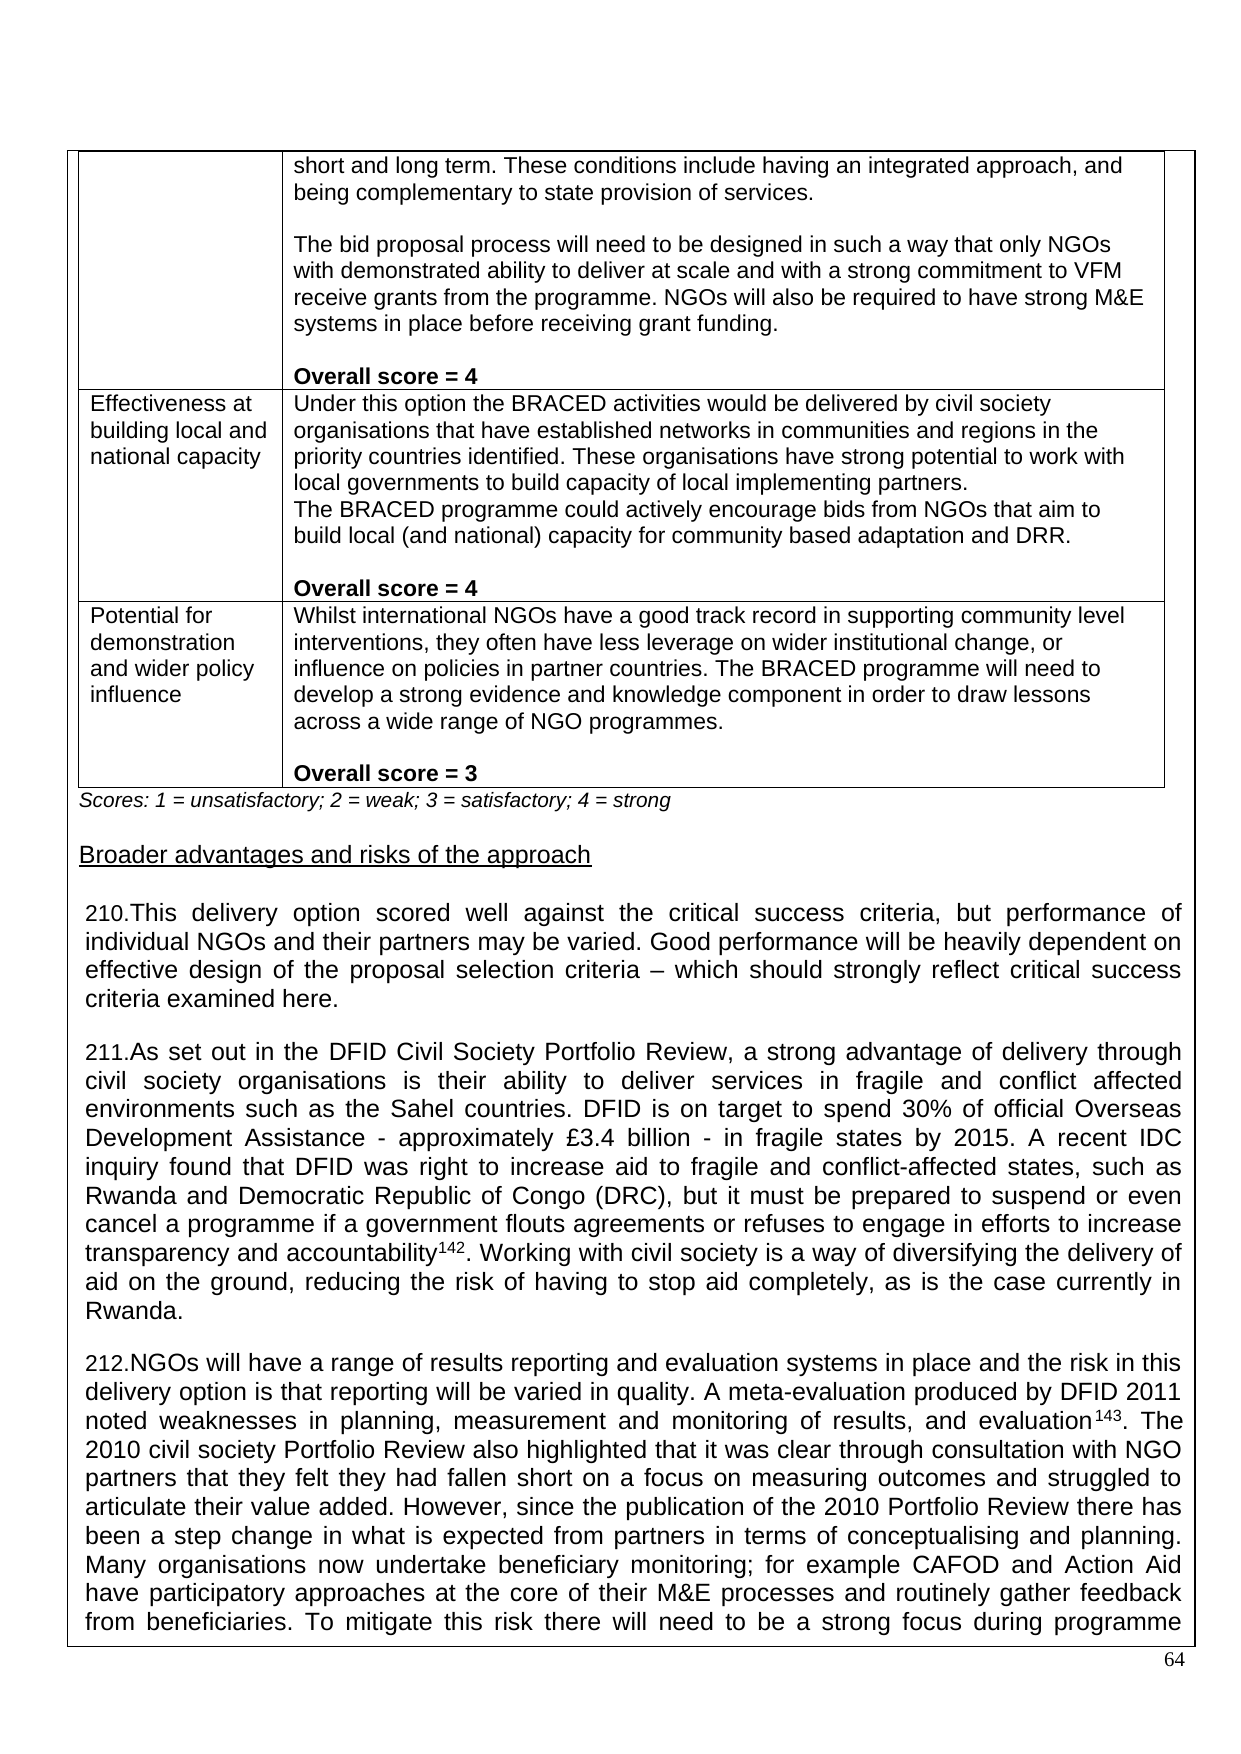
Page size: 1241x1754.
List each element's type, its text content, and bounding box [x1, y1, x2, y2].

table_cell [79, 152, 282, 389]
table_cell Potential for demonstration and wider policy influence [79, 602, 282, 787]
table_cell Whilst international NGOs have a good track record in supporting community level interventions, they often have less leverage on wider institutional change, or influence on policies in partner countries. The BRACED programme will need to develop a strong evidence and knowledge component in order to draw lessons across a wide range of NGO programmes. Overall score = 3 [283, 602, 1164, 787]
table_cell Effectiveness at building local and national capacity [79, 390, 282, 601]
table_header B: The case for investing in DRR and adaptation There are two options Table 6: Investment Options Economic appraisal The Strategic Case made the economic case for government intervention to deal with the impacts of increased extreme weather and climate events on communities in developing countries. There are a number of different interventions that can be used to tackle the market and governance failures set out in the Strategic Case. To deliver public goods to communities, governments can provide goods and services such as small-scale buffer infrastructure, local early warning systems, community awareness raising and evacuation planning, crop diversification, and micro-insurance. To help poor and vulnerable groups in society build their resilience to deal with shocks governments can provide goods and services – or they can deliver social protection programmes such as cash transfers; asset transfers; employment guarantees; or social pensions. Governments can also seek to influence the broader patterns of economic development that can build resilience of the economy as a whole to extreme events. Where programmes work in a defined context, the usual approach to the economic appraisal is to present and compare the additional costs and additional benefits of the proposed set of activities, and subject these to sensitivity analyses. However, the BRACED programme proposes to support a range of projects in multiple contexts, many of which have not yet been designed and actual costs and benefits are uncertain. Therefore a comprehensive cost and benefit analysis (CBA) is neither possible nor proportional, and has not been undertaken. Instead the approach used to consider the costs and benefits of BRACED has been to identify the costs and benefits of community based adaptation and DRR from the literature and to provide CBA from comparable projects. This section makes the case for the effectiveness of the programme – the extent to which BRACED outputs will active the planned outcomes. It will also consider the costs and benefits of the counterfactual scenario – no further DFID support to community based adaptation and DRR. Option 1: Fund community based adaptation and DRR There is a substantial and growing body of evidence to suggest that the benefits of climate change adaptation and DRR exceed the costs. At a global level, Parry et al estimate that the mean cost of adaptation measures is $6 trillion. Even though adaptation does not remove all – or even most – of the impacts of climate change, it is clearly worthwhile, with a mean benefit of over $300 trillion, at a mean benefit to cost ratio of about 60 to 1 (Parry et al, 2009). It is more difficult to assess cost benefit ratios at a micro level. As Hallegatte et al (2013) has shown, net-present-value calculations (discounted total benefits minus discounted total costs) break down in the presence of uncertainty about which climate projections will play out in practice. Small changes in the ‘without programme’ climate scenario have a big impact on the expected benefits of the programme being appraised. It is also difficult to quantify the benefits of adaptation and DRR activities. The impacts of climate change can play out over very long time periods, meaning that programme benefits need to be evaluated a long time into the future. What is more, ‘resilience’ is context specific and can mean different things to different communities - is therefore often difficult to place a monetary value on the benefits of interventions that aim to build resilience to climate extremes. This programme will work at the micro level in a range of countries and contexts to scale up responses to climate change that are specific to the risks identified in those communities, and will through components C and D work to strengthen the policy and institutional frameworks to sustain and replicate these interventions. This will be complemented by support to governments to develop macro strategies that build systematic resilience to shocks. As the specific grassroots interventions that this programme will implement are yet to be identified, this section reviews evidence from similar interventions in order to assess the extent to which they offer a positive rate of return. BRACED is also expected in its implementation to provide more details on the costs and benefits of DRR and adaptation interventions. This will include information on unit costs. This is important as the evidence in developing the assessment of VFM of DRR and adaptation interventions. Evidence review Despite the huge number of community-based adaptation programmes under implementation by governments, donors and NGOs; until recently the number of rigorous, experimental, and peer reviewed cost-benefit analyses for those projects was relatively small. Where evidence of benefit to cost ratios does exist, it is largely drawn from ex-post evaluation of projects. Two studies (DFID 2005 and Mechler 2005) reviewed the evidence base for benefit to cost ratios for community based adaptation and DRR in 2005. The DFID study concluded that, “research into the costs of natural disasters and the costs and benefits of DRR measures is not well developed, and much of the evidence is anecdotal. However, a number of bottom-up, or micro-economic assessments, of DRR measures have also been undertaken. These typically examine a proposed package of DRR measures for a specific area. Such studies have identified a wide range of DRR measures with positive benefit-cost ratios. The benefit-cost ratios are obviously heavily dependent upon local circumstances (for example construction cost, efficacy of DRR measure, value of assets and numbers of persons affected), but the studies demonstrate the potential for economically effective DRR measures in developing countries. This evidence strongly suggests that there can be positive economic returns from DRR measures, and that additional development benefits can be realised”. Mechler (2005) reviews the literature on the efficiency and net benefits of preventive disaster management measures in reducing and avoiding disaster impacts. The author finds that large returns to preventive measures have been found in studies appraising the potential benefits before implementation, or evaluating the actual benefits ex-post (a summary of the 11 studies reviewed is provided in the Annex A). Benefits to cost ratios were £2 for every £1 invested or higher. In a subsequent paper, Linnerooth-Bayer and Mechler (2008) updated this analysis and found that in many contexts every Euro invested in risk prevention returns roughly 2 to 4 Euros in terms of avoided or reduced disaster impacts on life, property, economy and environment. A literature review commissioned as part of this appraisal has identified a number of more recent studies - some of them from programmes operating to scale - that have provided stronger evidence of value for money with benefits greatly exceeding costs. These are summarised below, and an evidence rating is provided for each study. A DFID-funded project in Malawi supporting crop diversification, soil and water conservation, and provision of drought-resistant livestock, has yielded positive benefit cost ratios (calculated at a discount rate of 10%) between 24.30 and 37.32 depending on the underlying assumptions (Medium; small scale study but independent and controlled); The Chars Livelihoods Programme in Bangladesh has used community public works, to raise more than 100,000 homesteads on the riverine chars above the 1998 record flood levels. In addition it provides women (55,000 by 2010) with productive assets to reduce income poverty and strengthen further their resilience. A DFID study concluded that the plinths had a benefit to cost ratio of 4.3 to 1 and the assets 7.9 to 1. (Medium evidence). An independent, controlled, longitudinal study in four chars villages confirmed that the improvements made in the livelihoods of flood prone households continued over time. It identified additional qualitative benefits for women from the programme, including greater social inclusion, confidence and empowerment. (Strong evidence, independent and controlled); The DFID-funded Protracted Relief Programme in Zimbabwe has shown that small scale projects (for example conservation farming; seeds, fertilisers and small stock distribution; crop diversification) aimed at increasing food security have led to benefits outweighing costs by between 1.6 and 17.2 times depending on the intervention. The package of interventions resulted in an Internal Rate of Return of 44% (calculated using a discount rate of 12%). (Strong evidence; large scale and programme designed taking account of drought risk); The Risk to Resilience Study Team (2009) reviewed drought- and flood- risk reduction strategies in India, Nepal and Pakistan. The review shows that individual measures have positive BCRs (between 1 and 8.55) and in some cases well above those achieved through other common development investments (Strong evidence); Venton and Venton (2004) looked at two community-based projects in Bihar and Andhra in India, the former vulnerable to floods and the latter to both floods and droughts. The economic analysis shows benefit-cost ratios (BCR) (at 10% discount rate) of 3.76 and 13.38 respectively (Medium evidence; small-scale study). Box 7 reviews the evidence on the specific types of activity likely to be funded by the BRACED programme – these are early warning systems; community based risk reduction; social protection programmes; insurance; natural resource management; and infrastructure. The evidence allows us to conclude that the benefits of adopting a disaster risk reduction approach to build climate resilience exceed the costs in the vast majority of cases. Option 2: No further DFID support to community based adaptation and DRR The costs of not investing in community based adaptation and DRR are potentially very large. The World Bank Economics of Adaptation to Climate Change study estimates that the global costs of adapting to a 2-degree world between 2010 and 2050 to be in the region of $70 billion to $100 billion per year. Box 8: VFM review of activities similar to those in the BRACED programme The costs to HMG and to society that will result from climate extremes if there is no further intervention are threefold. First is the cost of wider investments failing due to extreme climate risk (opportunity costs). The second is the long-term impacts of a changed climate (higher temperatures, changes in total precipitation and rainfall patterns), which are likely to reduce crop yields for farmers unless adaptation measures are implemented, or disruption of other livelihood generating activities. These costs can worsen food security and increase hunger and malnutrition. The third is the actual cost of humanitarian response to extreme climate events when adaptation actions have not been undertaken to support the most vulnerable. On the third of these costs, there is strong evidence to suggest that investment in building the resilience of communities to cope with risk in disaster prone regions is more cost-effective than humanitarian response after the fact. The evidence from a recent DFID paper analysing the economics of early response measures in Kenya and Ethiopia clearly points to three conclusions: Early response is far more cost effective than late humanitarian response. In southern Ethiopia, with a beneficiary population of 2.8m, household level data suggest that early response could save between $662m and $1.3billion in a single event. A perceived risk in responding early is that humanitarian funds will be released incorrectly to situations that turn out not to be a disaster. However, these figures suggest that donors could mistakenly release funds two times in Kenya, and seven times in Ethiopia, before the cost is even equivalent to the cost of humanitarian aid in one event. Given uncertainty, the estimates presented in the paper suggest that while the cost of building resilience is comparatively high, the wider benefits of building resilience can significantly outweigh the costs, leading to the conclusion that investment in resilience is the best value for money. The cost of resilience would have to approach $200 per capita per year for 10 years (almost 50% higher than the figure assumed in this paper) before the modelled costs of resilience begin to approach the cost of humanitarian response. The paper concludes that early response and resilience building measures should be the overwhelming priority response to disasters. The findings in this study fully support an economic imperative for a shift to greater early response and resilience building. Whilst this study only uses a sample of two countries and should not be seen as globally representative, the experience from Kenya and Ethiopia suggests that early action can be very good value for money. Overall, the evidence presented is supportive of community-based adaptation and DRR activities that will encourage resilience building and early responses for disaster risk reduction. The case for investment in BRACED Component C The BRACED theory of change hypothesises that the programme will be achieve a transformational impact on resilience of poor people in vulnerable communities by learning lessons from what approaches work in what context; and using this evidence to influence policy making and development planning. BRACED Component C will generate, synthesise and communicate evidence on which interventions under components A and B work well (and less well). Box 9 looks at whether the benefits of programme component C are likely to outweigh its costs. Box 9: Benefits and Costs of BRACED knowledge and evidence component Climate and Environment Appraisal Table 7 summarises the climate change and environmental categories on whether to invest in DRR and climate change adaptation. The categories are defined as: Category A, high potential risk or high opportunity; B, medium or manageable or medium opportunity; C, low or no risk, or no opportunity; or D, core contribution to a multilateral organisation. Table 7: Climate change and environmental categories As the main objective of BRACED as set out in the strategic case is to build resilience to climate extremes and reduce and prevent disasters occurring the decision to invest in DRR and adaptation will have significant opportunities and benefits (Category A). The logframe has explicit climate change and environment indicators. A decision not to invest would forgo those opportunities and benefits and in the face of a worsening environment represent a significant risk – this option would therefore be category B. An important opportunity of BRACED is to bring together development and humanitarian interventions to address the environmental challenges of climate change, and to develop programmes and projects that meet both humanitarian, development and environment objectives by building resilience to climate extremes. More details on the opportunities BRACED presents and how to enhance these benefits is given in the Climate and Environment Assurance Note attached as Annex B. There are risks that some of the proposed activities and investments under BRACED may lead to maladaptive outcomes. For example some grants may fund include rural infrastructure. There is a risk that the ‘climate-proofing’ of these components may exclusively focus on making them physically able to withstand climate effects. These investments could potentially, for example, provide “incentives” for the most vulnerable to remain in locations that would be unviable in 20-30 years’ time according to current projections. This was an important issue identified by the Foresight Report on Migration and Environmental Change. For the Sahel specifically there is a risk that the resilience inherent in the ‘dis-equilibrium’ nature of the drylands environment is not recognised and externally imposed solutions such as intensive agriculture prove maladaptive. Conversely enhancing traditional livelihood strategies that are resilient to existing climate variability may not be sufficient alone in the face of future climate change, both scenarios would prove maladaptive. The individual projects supported by BRACED will need to work at scale in a truly integrated way, with each other and with the policy and institutional context, to enable consideration of complexities and trade-offs in complex socio-ecological systems to ensure they achieve maximum impact. By working at individual community level there is a risk of displaced environmental risks from one community to another, for example an activity to improve irrigation and water use could have an impact on water users downstream by increasing the amount of water taken out of the river. It could also have negative impacts on the wider ecosystem. This risk is more acute if individual projects don’t work with the national and subnational policy and institutional contexts – ensuring government buy-in at all levels. To address this consideration and mitigation of wider systemic climate and environment risks to the whole region or ecosystem in question will be included as criteria for grant selection. NGOs and NGO alliances will need to demonstrate an understanding of the policy and institutional context and have plans for addressing this. Many of the project level impacts can be avoided or reduced where these are identified and actions taken. However, as the projects that BRACED will support are still to be determined there is no definitive list of risks that can be identified at the outset. It will therefore be important when awarding grants that all proposals are subjected to a climate and environment appraisal. There will be a set of more generic risks, and opportunities, with BRACED on implementing the project and choice of activities. This would include limiting the travel associated with the project and ensuring that low carbon technologies are used, and that any interventions are energy efficient. There will also be an opportunity for BRACED to support climate compatible development approaches that deliver triple wins: adaptation, mitigation and development benefits. The option to fund DRR and adaptation is appraised as category B while there are risks these can be mitigated or avoided. The option not to fund implies continued and increasing climate risks to those communities and so is category B for risks. The option to fund provides significant environment and climate change opportunities and is category A. The option not to fund does not provide opportunities and is category C. More details on the potential risks and negative environmental impacts are given in the Climate and Environment Assurance Note (Annex B). Social and Gender Appraisal BRACED recognises the strong links between poverty, gender and vulnerability to climatic disasters. By focusing on the Sahel BRACED will provide significant funding to countries that are at the bottom of the human development index (HDI) and which suffer from chronic food insecurity. Other countries covered by BRACED will be DFID focus countries including fragile states that are highly prone to disasters. The focus of BRACED is building resilience to disasters. This will require a range of interventions to help people manage the risk of droughts, floods and cyclones. In parallel to these interventions there needs to be a renewed focus on addressing the fundamental causes of vulnerability. Of these, chronic poverty is the underlying driver of vulnerability across the Sahel and many other BRACED countries and is reinforced by huge gender disparities, insecurity and conflict, poor governance and lack of respect for human rights, inadequate health provision and lack of education, particularly for girls. All of these need to be addressed through policies and programmes on wealth creation, empowering women and girls and greater investments in education and health, including reproductive health. These are all important for building resilience and while not the focus of BRACED, nonetheless BRACED-funded projects will need to show how they relate to these wider set of issues and interventions. Furthermore, at a political level establishing good governance and building peace and stability across the Sahel and other fragile environments will be critical for long term resilience to climate disasters. One of the key issues for BRACED will be targeting within the selected countries. In order to do this effectively the selection criteria for potential BRACED-funded programmes will need to give high priority to social dimensions of vulnerability in addition to physical vulnerability. The following will be key requirements for selection: Gender. This needs to include a gendered approach to vulnerability analysis. While there is a consensus that women are more vulnerable to disasters than men, there is a need to understand the particularly vulnerabilities facing women and men in each context. Furthermore, BRACED will consider funding programmes specifically targeting women and girls. This will be critical for the Sahel where gender inequalities are also some of the highest in the world; in the 2011 Gender Inequality Index Chad ranked 145 out of 146, Niger 144 and Mali 143. Multi-dimensional analysis of vulnerability - In addition to gender there are other important social drivers of vulnerability including age and ethnicity which will require an understanding of the multi-dimensions of vulnerability. Social exclusion and marginalisation - In many countries covered by BRACED, including large parts of the Sahel, social exclusion and marginalisation have been major drivers of both conflict and vulnerability. Participatory methodologies - including participatory vulnerability analysis will be critical for both understanding vulnerability and designing effective interventions. BRACED funded projects will need to clearly demonstrate a strong track record and commitment to participatory approaches. Empowerment and accountability - BRACED will expect NGO partners to be involved in policy influencing, political economy analysis and empowering communities and local civil society groups to hold governments and donors to account for their policies and programmes on adaptation and disaster risk reduction. C. Appraisal of Delivery options Economic Appraisal Appraisal Section B shows that investments in community-based adaptation are very likely to have a positive rate of return. It also shows that costs to society and to HMG are likely to be higher in the without-programme scenario) than with the programme - because it is more expensive to respond and recover from extreme climate events than it is to build resilience ex ante. This section looks at a number of ways in which the BRACED programme could deliver its activities. A range of options to support community based adaptation and DRR to build resilience to climate extremes were considered. These were assessed against the following critical success criteria: Table 8: Critical Success Criteria In addition the social and environment appraisals consider the extent which the delivery options perform well in fragile contexts; target women and girls; and ensure that activities are low carbon, climate resilient environmentally sustainable. The list of wider options considered but rejected include: Provision of goods and services by national or local governments in priority countries funded through DFID budget support. This option is not feasible (at least in phase 1 of the programme), as DFID does not have geographical presence in the programme focus countries. DFID does not have existing working relationships with local governments in the programme countries and so the number of new ground staff needed to implement this option is unacceptably high. However this option could be considered under phase 2 of the programme following preparatory work in-country. Delivery through a multilateral climate investment fund such as the Pilot Programme on Climate Resilience or Adaptation Fund. HMG already provides support to multilateral funds elsewhere under the International Climate Fund (to date, £431 million to the PPCR and £10 million to the Adaptation Fund). Working through multilaterals can complement the bilateral programmes that we implement through our country and regional offices. Multilateral programmes enable us to deliver large scale support for adaptation through institutions that are effective, and build progress in key areas that we are unable to bilaterally. A separate Business Case will consider whether the multilateral climate funds are able to absorb and disburse additional finance and the extent to which this offers good value for money. Appraisal of the delivery options The three remaining options to be appraised are: Finance to adaptation multilateral organisations to implement activities on DRR and climate change adaptation either as part of their core activities or within separate facility or trust fund. Organisations with core business in this focus area include WFP, UNISDR, and the GFDRR. Direct provision of DRR and adaptation activities to vulnerable communities in a selection of countries by DFID country offices. NB this option is not possible for the Sahel where DFID does not have country offices. Direct support to civil society organisations their partners and to scale up their existing activities on DRR and climate change adaptation. Option 1: Finance to adaptation multilateral organisations How it would work Under this option DFID would transfer funds to a multilateral organisation that would deliver community based adaptation and DRR activities as part of its core activities or under a new programme window. Multilateral organisations with core business in this subject are the United Nations World Food Programme (WFP), the United Nations Office for Disaster Risk Reduction (UNISDR) and the Global Fund for Disaster Risk Reduction (GFDRR). The analysis of these three organisations draws heavily on the assessment made during the DFID Multilateral Aid Review 2011 as well as desk-based research using online resources (including the Australian Multilateral Aid Review). The World Food Programme is the world’s largest humanitarian organisation with two-thirds of its resources channelled through humanitarian interventions. Delivering food assistance, it also advocates globally for attention to hunger. It is entirely voluntarily funded and its scale of operation is driven in large part by fluctuating humanitarian need and funding. In 2009 its expenditure was US$ 4.2 billion; in 2010 it was US$ 3.8 billion. WFP receives no core funding: its administrative budget derives from a 7 per cent surcharge on programme funding. The vast bulk of WFP’s income is earmarked by donors to specific operations/purposes – only eight per cent is undirected multilateral. The United Nation’s International Strategy for Disaster Reduction (UNISDR) is a strategic framework, adopted by United Nations Member States in 2000, aiming to guide and co-ordinate the efforts of a wide range of partners to achieve substantive reduction in disaster losses and build resilient nations and communities as an essential condition for sustainable development. UNISDR’s main role includes co-ordination amongst UNISDR system partners, policy guidance, and provision of strategic information on disaster risk – and so it does not at present directly implement activities on the ground. Worldwide UNISDR has approximately 90 members of staff (which includes 48 in regional offices) and an overall annual budget of approximately US$ 28 million. The Global Fund for Disaster Risk Reduction (GFDRR) was established in 2006. It is a facility hosted by the World Bank and guided by a Consultative Group made up of donors, developing countries and international partners. The GFDRR Secretariat employs around 12 full-time staff at its Washington Headquarters, and relies on a network of World Bank and UNISDR staff to support its three ‘tracks’ of programming (global and regional level advocacy; technical and financial assistance to low and middle-income countries; and a disaster recovery fund). Its annual budget for 2010 was $131.5m. Estimated costs and benefits of the approach Table 9 sets out the costs of delivering the BRACED programme through a multilateral organisation. The analysis assumes that programme oversight would be managed by a core advisory team in DFID Policy Division, comprising an A1 Team Leader, A2 and A2L policy leads, and two grade B programme management staff. The multilateral body would deliver overall programme management, implementation, and monitoring and evaluation functions. Information on the proportion of the UNISDR and WFP budget that is spent on administrative and management costs was not readily available from Annual Reports (though a breakdown of expenditures by programme activity was provided in both it was not possible to disaggregate programme and management costs). According to the UNISDR Annual Report 2012, 57% of the organisation’s expenditure is on staff costs. This is to be expected from a knowledge-based institution that delivers its outputs through its staff. A World Bank evaluation of the GFDRR found that the administrative costs of the GFDRR Secretariat as a share of total expenditures administered by the Secretariat have declined steadily as the program has grown since 2006. At 11.3 percent in 2012, these are comparable to other technical assistance and investment programs that World Bank Independent Evaluation Group has reviewed. Through negotiation with multilateral organisations, we would aim to reduce this figure to 10% of programme budget to administration and management costs. Table 9: Cost estimates – Option 1 Finance to Adaptation Multilateral Organisation * Assumes one adviser makes 2 international trips per year at £2000 per trip ** FTE estimates based on DFID Unit Costs data Table 10 assesses the potential benefits of this delivery option against the critical success criteria. Table 10: Benefits estimates - Option 1 Finance to Adaptation Multilateral Organisation Scores: 1 = unsatisfactory; 2 = weak; 3 = satisfactory; 4 = strong This option scored poorly against feasibility, organisational effectiveness, and ability to deliver results at scale; however, it has good potential to work with partner governments and to influence wider policy-making. An overall score for the three institutions has been given against each criterion in table 10. This hides differences between the three institutions. Notably, the World Food Programme performs better against the criteria than the other two organisations. A more detailed consideration of the pros and cons of delivering BRACED through WFP is provided in Box 10. On balance we do not believe that it is feasible to deliver BRACED through WFP because the programme scope is beyond the mandate of the organisation. Broader advantages and risks of the approach A broader advantage of the multilateral option (not captured in Table 10) is the potential to leverage in additional finance from other donors. If the BRACED programme were to set up a new window or trust fund within an existing multilateral organisation, other donors and international organisations could be invited to contribute finance to the fund. A strong disadvantage of this option is the limited scope to build capacity and knowledge in DFID. Outsourcing the delivery of BRACED entirely to a third party could mean that the potential for lesson learning on effective management, implementation and delivery of community based adaptation and DRR activities is not maximised. Box 10: WFP as a potential partner for BRACED delivery Option 2: Direct provision of activities by DFID country offices How it would work This would require individual DFID Country Offices to design programmes of support to communities based around a risk assessment of climate impacts in country. Because DFID does not have Country Offices in all of the priority countries identified in the Strategic Case (for instance in the Sahel) this option would require DFID to deploy staff in new locations, based for example in an FCO office. In DFID Country Offices where we do have presence, this option would require new staff resource to design and manage the programmes, where these are additional to any existing programmes. There are no FCO or DFID offices in Mali, Mauritania, Burkina Faso or Chad; but an FCO office is in place in Senegal. DFID offices are based in Sierra Leone (also working with Liberia), Ghana, Nigeria, Sudan and South Sudan. Programme staff could potentially be based in one of these regional offices and implement activities from a distance. Estimated costs and benefits of the approach Table 11 estimates the costs of delivering BRACED directly through DFID offices. The analysis assumes that overall coordination and oversight would be managed by a core team in Policy Division. The Policy Division team would also directly manage the knowledge and evidence sharing programme component through support to results collection, design of strategic evaluations, synthesis of findings, communication and dissemination. Policy Division advisers would be required to travel to the programme countries for annual review and results collection activities. Design and implementation of programme activities would be managed by five Country Office teams (each comprising an A2 and B1D adviser) plus three new implementation teams developing activities in the Sahel; based in neighbouring Country Offices. Country Office staff would require budget for internal and regional travel in order to design, implement and monitor the programme activities. The estimated costs set out in Table 11 (approximately £15 million over four years, or 13% of total programme) are highly conservative. They do not include the costs of setting up new regional offices, or the administrative costs of running those offices. There will also be programme design costs as DFID advisers will need to assess climate risks in the contexts that they are working and design appropriate interventions from scratch. Table 11: Cost estimates – Option 2 Direct provision of activities by DFID country offices ** FTE estimates based on DFID Unit Costs data; overseas posts are assumed to cost £15,000 per annum more than UK posts (this is a conservative estimate based on DFID overseas allowances data and does not include accommodation costs) * 2 advisers make 3 international visits per year at £2000 per visit ** assumes that in each country 2 advisers make 1 visit per quarter at £500 each *** assumes that in each country 2 advisers make 1 visit per quarter at £2000 per trip Table 12 assesses the potential benefits of this delivery option against the critical success criteria. Table 12: Benefits estimates - Option 2 Direct provision of activities by DFID country offices Scores: 1 = unsatisfactory; 2 = weak; 3 = satisfactory; 4 = strong Broader advantages and risks of the approach This delivery option scored poorly against all of the critical success criteria on. In addition, this option limits potential to leverage in finance from other donors. One advantage of in-house delivery not captured in the analysis is the potential to build internal knowledge and capacity. There is strong potential for DFID staff to gain knowledge and experience in effective management, implementation and delivery of the programme activities. There would also be scope to produce original research outputs that draw on the evidence of what works well and less well across the range of programme contexts. Option 3: Direct support to civil society organisations their partners and to scale up their existing activities on DRR and climate change adaptation How it would work This option would provide grants to NGOs and their partners (local government, UN agencies and private sector) to scale up proven technologies and practices at grassroots level. Selected by a set of investment criteria, NGOs and their partners would be required to demonstrate ability to achieve results on the ground, to build local and national capacity, and to build evidence on what works well and less well on adaptation and DRR. In order that the BRACED programme is transformational – i.e. the whole of the programme is more than the sum of a collection of NGO programmes – NGOs would be required to demonstrate how their activities build resilience beyond just the target communities. There would need to be a strong independent research and evidence programme component to draw lessons across the suite of interventions and to influence local and national policy decision making. An evidence paper prepared for this Business Case shows that there is evidence of demand from NGOs to scale up community based adaptation and DRR activities. Consultations with a sample of international NGOs (including Action Aid, CAFOD, CARE International UK, Christian Aid, Concern Worldwide, Oxfam GB, Plan International, Practical Action, Save the Children, Tearfund, Water Aid and World Vision) and DFID regional advisors demonstrated evidence of a strong demand for support in the NGO resilience community for the scale-up of resilience-building initiatives in the Sahel and other DFID priority countries. NGO focal points provided details of current and planned resilience-building initiatives in Burkina Faso, Chad, Mali, Mauritania and Niger as well as Ethiopia, South Sudan, Sudan, Somalia, Kenya, Uganda, Tanzania, Mozambique, Nigeria, Malawi, Zimbabwe, Nepal, Burma, Pakistan, and Bangladesh. Financial, policy and institutional challenges of existing programmes were communicated and potential activities that could potentially be scaled-up through the BRACED programme shared. The evidence paper identified a financial gap of more than £378 million for resilience-building projects and programmes in the focal countries. Some of the above-mentioned partners have funding gaps in programmes or projects that are designed and ready for implementation. Moreover, some NGOs are implementing successful programmes in just one of the programme countries and could scale-up or strengthen activities in other countries, including across the Sahel. At the same time, there are also NGOs that are implementing relevant programmes elsewhere in Africa with learning strong enough to justify replication in countries in the Sahel. Many NGOs lack in-country presence but have a strong network of local partner organisations. Additional funding would likely lead to strengthened capacity among civil society organisations in the more isolated countries and a potential increased involvement of countries in regional programmes. Estimated costs and benefits of the approach The costs of delivery through NGOs would be similar to those for delivery through a multilateral organisation. Programme oversight would be managed by a core advisory team in DFID Policy Division, comprising an A1 Team Leader, A2 and A2L policy leads, and two grade B programme management staff. Overall management, implementation, monitoring and evaluation of programme activities would be delivered by NGOs. The knowledge and evidence component of the programme would be delivered either through a dedicated A2 adviser based in Policy Division, or it could be outsourced to an external supplier (such as a policy research institute, consultancy company or think tank). All NGOs are required to publish their Annual Report (including financial data) on their external websites. It is however quite difficult to determine what proportion of expenditure should be categorised as administrative and what is programme (staff costs for example are usually not disaggregated). Some NGOs do provide a breakdown of expenditure category: Oxfam report that 9% of budget is spent on administrative support and running costs (not inclusive of 7% fundraising costs) Practical Action report that only 1% of their budget is spent on administrative costs, though this does not include 10% of budget expended on ‘consultancy and publishing’ and 12% on ‘fundraising’ Save the Children International report that 8% of all expenditures are for administration (not inclusive of 12% fundraising costs) We assume that through negotiation with multilateral NGOs this delivery option would allocate up to 10% of programme budget to administration and management costs. Table 13: Cost estimates – Option 3 Finance to NGOs and Partners * Assumes one adviser makes 2 international trips per year at £2000 per trip ** FTE estimates based on DFID Unit Costs data Table 14 assesses the potential benefits of this delivery option against the critical success criteria. Table 14: Benefits estimates - Option 3 direct support to civil society organisations Scores: 1 = unsatisfactory; 2 = weak; 3 = satisfactory; 4 = strong Broader advantages and risks of the approach This delivery option scored well against the critical success criteria, but performance of individual NGOs and their partners may be varied. Good performance will be heavily dependent on effective design of the proposal selection criteria – which should strongly reflect critical success criteria examined here. As set out in the DFID Civil Society Portfolio Review, a strong advantage of delivery through civil society organisations is their ability to deliver services in fragile and conflict affected environments such as the Sahel countries. DFID is on target to spend 30% of official Overseas Development Assistance - approximately £3.4 billion - in fragile states by 2015. A recent IDC inquiry found that DFID was right to increase aid to fragile and conflict-affected states, such as Rwanda and Democratic Republic of Congo (DRC), but it must be prepared to suspend or even cancel a programme if a government flouts agreements or refuses to engage in efforts to increase transparency and accountability. Working with civil society is a way of diversifying the delivery of aid on the ground, reducing the risk of having to stop aid completely, as is the case currently in Rwanda. NGOs will have a range of results reporting and evaluation systems in place and the risk in this delivery option is that reporting will be varied in quality. A meta-evaluation produced by DFID 2011 noted weaknesses in planning, measurement and monitoring of results, and evaluation. The 2010 civil society Portfolio Review also highlighted that it was clear through consultation with NGO partners that they felt they had fallen short on a focus on measuring outcomes and struggled to articulate their value added. However, since the publication of the 2010 Portfolio Review there has been a step change in what is expected from partners in terms of conceptualising and planning. Many organisations now undertake beneficiary monitoring; for example CAFOD and Action Aid have participatory approaches at the core of their M&E processes and routinely gather feedback from beneficiaries. To mitigate this risk there will need to be a strong focus during programme design on harmonisation and quality of results monitoring and evaluation. Summary comparison of delivery options and recommendation Table 15 sets out a multi-criteria analysis for the BRACED delivery options based on the analysis provided above. Each option has been allocated a cost “score” from 1 to 3, with 1 being the lowest cost option and 3 being the most expensive option. Since options 1 and 3 are expected to have similar costs, they both score 2. Each option has been allocated a benefits score, which are weighted according to the relative importance of the criteria. Table 15: Multi-criteria analysis – BRACED delivery options * Benefit scores: 1 = unsatisfactory; 2 = weak; 3 = satisfactory; 4 = strong ** Cost scores: The options are ranked from 1 to 3, with 1 being the lowest cost option as 3 being the most expensive option, *** The benefit cost ratio has no cardinal significance but should be considered relative to the other options. Higher benefit cost ratios are associated with good performance. Option 3 (direct support to civil society organisations to scale up their existing activities on DRR and climate change adaptation) is the best performing option. Though it scored the same as option 1 on cost it scored very well against all of the benefits criteria relative to the other options. The benefit-cost ratios presented should not be treated with any cardinal significance here (they do not describe the return from £1 of investment) but they can be used to compare success across options. Option 3 has the highest benefit to cost ratio and so is the recommended option. Delivery options for BRACED Component C BRACED Component C will generate, synthesise and communicate evidence on which interventions under components A and B work well (and less well). Box 9 considered whether the benefits of programme component C are likely to outweigh its costs and concluded that the benefits of those activities are likely to be large relative to the costs. Box 11 considers delivery options for this component of the programme. Box 11: Delivery options for BRACED knowledge and evidence component D. Appraisal of Management options Appraisal Section B showed that investments in community-based adaptation are very likely to have a positive rate of return and that the costs to society and to HMG are likely to be higher in the without-programme scenario (the counterfactual) than with the programme. Section C considered at a number of ways in which the BRACED programme could deliver its activities. Delivery through NGOs is the recommended option. This section considers economy - how to purchase inputs at the best quality and price. What management functions are required? Table 16 outlines the management functions required of the programme. Table 16: BRACED management functions In this section we consider the best way to manage the delivery agent. Management options are given in Table 17. The critical success criteria against which we will assess the benefits of these options are set out in Table 18. As the functions largely concern management of the grants components of BRACED (i.e. A and B), and making links with the knowledge component (C), the estimated costs are given as a proportion of components A and B only (£100m). Table 17: Management Options Table 18: Critical Success Criteria Appraisal of the management options Option 1: Management by NGO consortium How it would work Under this option DFID would invite bids from NGO consortia to manage the implementation of components A and B of the BRACED programme. The evidence review conducted for this Business Case found no evidence of NGO consortia operating at such large scale. Estimated costs and benefits of the approach Table 19: Benefits estimates of management option 1 – NGO consortium Scores: 1 = unsatisfactory; 2 = weak; 3 = satisfactory; 4 = strong Table 20: Cost estimates of management option 1 – NGO consortium Option 2: Management by third party external management agent How it would work Under this option a management agent would be selected following competitive bids to manage the fund. The chosen management agent may be drawn either from the not-for-profit or fully commercial companies or consultancy groups. The DFID South Asia Climate Resilience Alliance (SACRA) Programme is an example of management by a third party management agent from the not-for-profit sector (International Institute for Environment and Development IIED). The Global Poverty Action Fund (GPAF) management solution, discussed in Box 14 under option 5 below, is another example of using an external manager. Box 12 Estimated costs and benefits of the approach Table 21: Benefit estimates of management option 2 – third party external agent Scores: 1 = unsatisfactory; 2 = weak; 3 = satisfactory; 4 = strong Table 22: Cost estimates of management option 2 –third party external agent Option 3: Management by international organisation How it would work Under this option, an international organisation such as GFDRR, UNISDR or WFP would be invited to manage grants to NGOs and partners. Any DFID contribution to this would probably take the form of a Trust Fund. An example of an international agency as Fund Administrator is the DFID Adaptation for Smallholder Agriculture Programme (ASAP), managed by IFAD. Box 13 Estimated costs and benefits of the approach Table 23: Benefits estimates of management option 3 – international organisation Scores: 1 = unsatisfactory; 2 = weak; 3 = satisfactory; 4 = strong Table 24: Cost estimates of management option 3 – international organisation Option 4: Management in-house How it would work Under this option DFID would recruit a new project management unit. Due mainly to manpower constraints, DFID has been reducing its direct management activities in recent years and it would require very strong evidence in order to adopt this approach for BRACED. Estimated costs and benefits of the approach Table 25: Benefits estimates of management option 4 – in house Scores: 1 = unsatisfactory; 2 = weak; 3 = satisfactory; 4 = strong Table 26: Cost estimates of management option 4 – in house Option 5: Hybrid management option How it would work Under this option the strategic oversight management functions identified in table 19 would be implemented in house by DFID advisers, whilst the fund administrative function would be contracted to an external management agent (as per option 2). The DFID Global Poverty Action Fund (GPAF) programme combines strong DFID oversight, an independent advisory panel, day-to-day management by an external agent, and specific functions (monitoring and evaluation and due diligence) delegated to two further external agents. Table 27: Benefits estimates of management option 5 – hybrid option Scores: 1 = unsatisfactory; 2 = weak; 3 = satisfactory; 4 = strong Table 28: Cost estimates of management option 4 – hybrid option Summary comparison of management options and recommendation Table 29 sets out a multi-criteria analysis for the BRACED management options based on the analysis provided above. Each option has been allocated a cost “score” from 1 to 5, with 1 being the lowest cost option and 5 being the most expensive option. Since options 2 and 5 are expected to have similar costs, they both score 3. Each option has been allocated a benefits score, which are weighted according to the relative importance of the criteria. Option 5 (strategic oversight by DFID plus fund administration by and external management agent) is the best performing option. Though it scored the same as option 2 on cost it scored very well against all of the benefits criteria relative to the other options. The benefit-cost ratios presented should not be treated with any cardinal significance here (they do not describe the return from £1 of investment) but they can be used to compare success across options. Option 5 has the highest benefit to cost ratio and so is the recommended option. Table 29: Multi-criteria analysis – BRACED management options * Benefit scores: 1 = unsatisfactory; 2 = weak; 3 = satisfactory; 4 = strong ** Cost scores: The options are ranked from 1 to 5, with 1 being the lowest cost option as 5 being the most expensive option. *** The benefit cost ratio has no cardinal significance but should be considered relative to the other options. Higher benefit cost ratios are associated with good performance. E. Summary of appraisal recommendations In line with the “3 E’s Framework” as set out in DFID’s Approach to Value for Money, this appraisal considered three questions and associated sets of options. Appraisal section B concluded that the benefits of investing in DRR and community based adaptation will outweigh the costs. It also showed that the costs of early actions to build resilience are much lower than those associated with ex-ante responses. Appraisal section C considered delivery options for BRACED. The recommendation is delivery through an NGO led consortia for programmes A and B, and delivery by an independent agency for component C Appraisal section D considered VFM of different management arrangements for the BRACED programme. The recommendation is that strategic oversight functions be carried out in-house by a dedicated advisory team in DFID, with fund administration functions contracted out to a third party management agent. The recommendations from the appraisal case are summarised in figure 3. Figure 3: Structure of the BRACED programme based on appraisal case recommendations [68, 151, 1194, 1646]
table_cell short and long term. These conditions include having an integrated approach, and being complementary to state provision of services. The bid proposal process will need to be designed in such a way that only NGOs with demonstrated ability to deliver at scale and with a strong commitment to VFM receive grants from the programme. NGOs will also be required to have strong M&E systems in place before receiving grant funding. Overall score = 4 [283, 152, 1164, 389]
table_cell Under this option the BRACED activities would be delivered by civil society organisations that have established networks in communities and regions in the priority countries identified. These organisations have strong potential to work with local governments to build capacity of local implementing partners. The BRACED programme could actively encourage bids from NGOs that aim to build local (and national) capacity for community based adaptation and DRR. Overall score = 4 [283, 390, 1164, 601]
